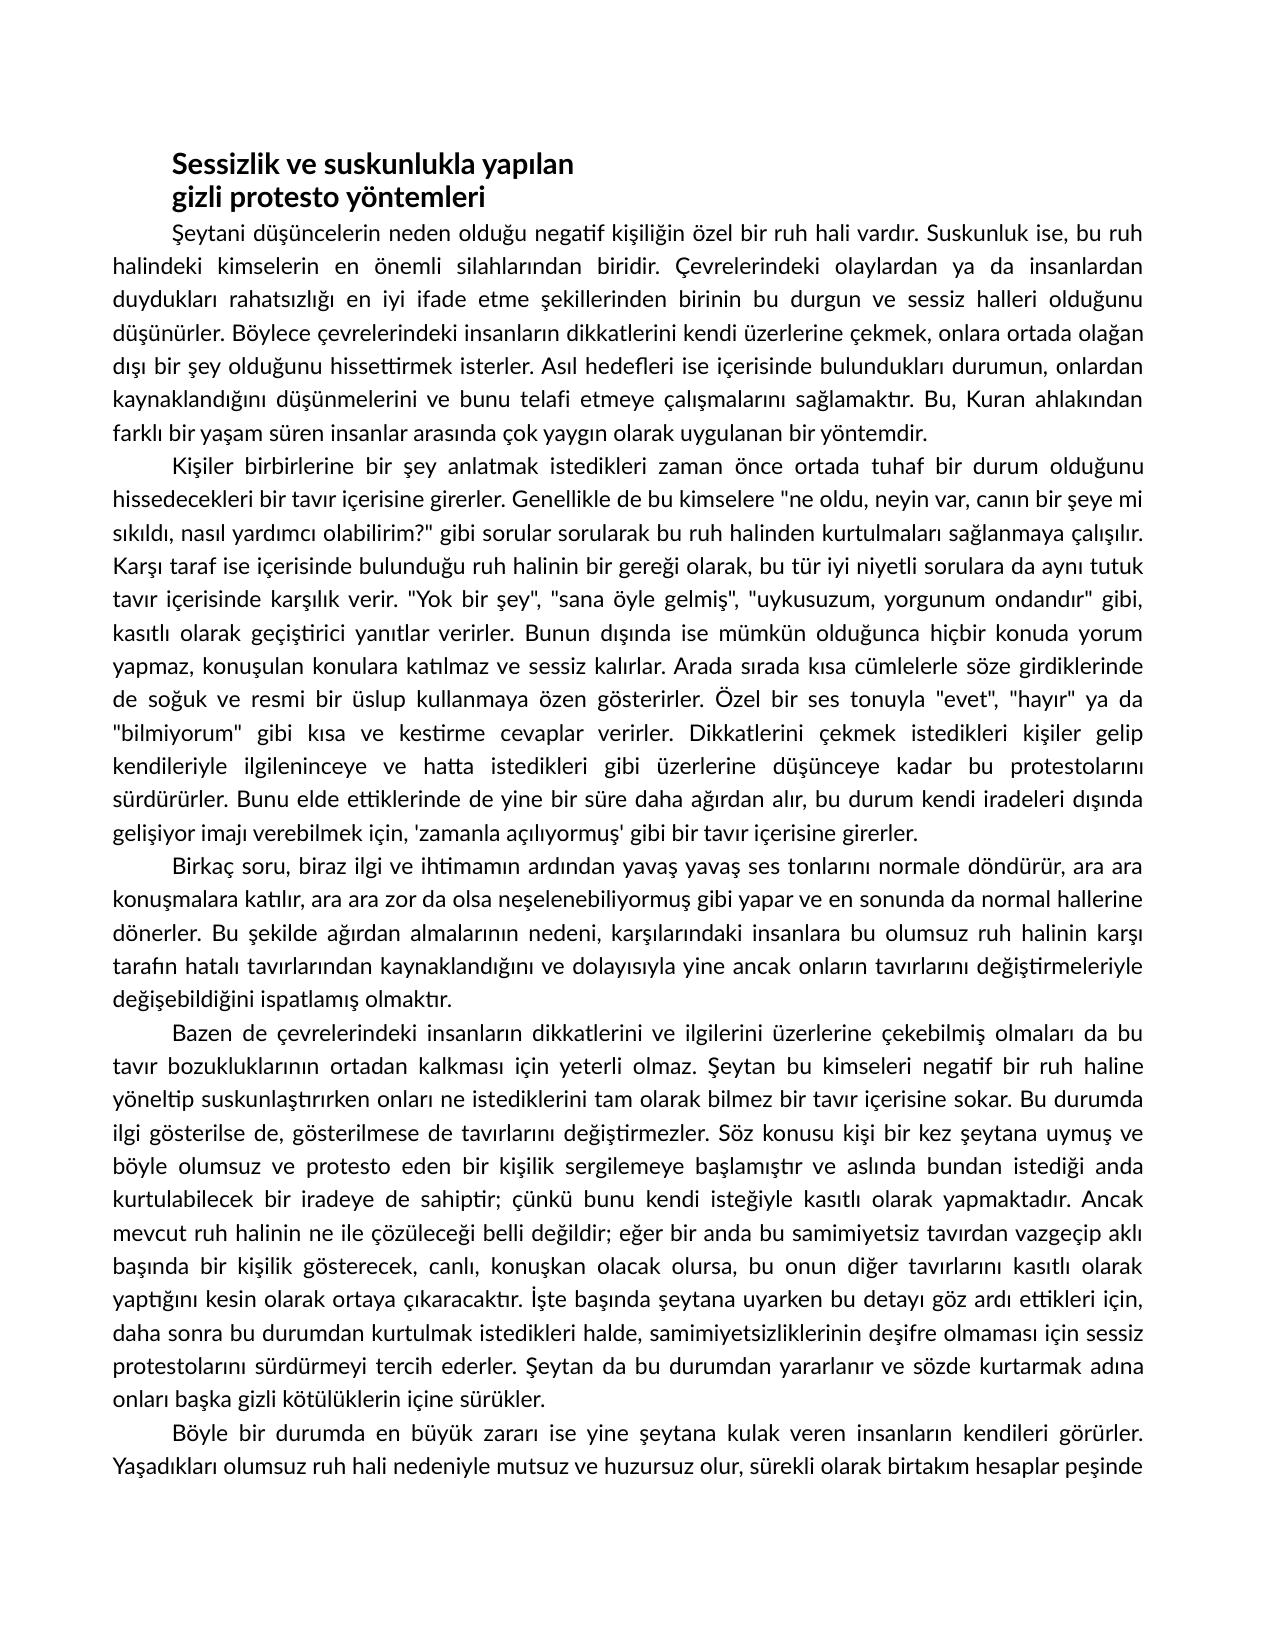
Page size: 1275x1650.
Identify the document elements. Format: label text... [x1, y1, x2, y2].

text Bazen de çevrelerindeki insanların dikkatlerini ve ilgilerini üzerlerine çekebilmiş olmaları da bu tavır bozukluklarının ortadan kalkması için yeterli olmaz. Şeytan bu kimseleri negatif bir ruh haline yöneltip suskunlaştırırken onları ne istediklerini tam olarak bilmez bir tavır içerisine sokar. Bu durumda ilgi gösterilse de, gösterilmese de tavırlarını değiştirmezler. Söz konusu kişi bir kez şeytana uymuş ve böyle olumsuz ve protesto eden bir kişilik sergilemeye başlamıştır ve aslında bundan istediği anda kurtulabilecek bir iradeye de sahiptir; çünkü bunu kendi isteğiyle kasıtlı olarak yapmaktadır. Ancak mevcut ruh halinin ne ile çözüleceği belli değildir; eğer bir anda bu samimiyetsiz tavırdan vazgeçip aklı başında bir kişilik gösterecek, canlı, konuşkan olacak olursa, bu onun diğer tavırlarını kasıtlı olarak yaptığını kesin olarak ortaya çıkaracaktır. İşte başında şeytana uyarken bu detayı göz ardı ettikleri için, daha sonra bu durumdan kurtulmak istedikleri halde, samimiyetsizliklerinin deşifre olmaması için sessiz protestolarını sürdürmeyi tercih ederler. Şeytan da bu durumdan yararlanır ve sözde kurtarmak adına onları başka gizli kötülüklerin içine sürükler. [112, 1014, 1145, 1414]
text Böyle bir durumda en büyük zararı ise yine şeytana kulak veren insanların kendileri görürler. Yaşadıkları olumsuz ruh hali nedeniyle mutsuz ve huzursuz olur, sürekli olarak birtakım hesaplar peşinde [112, 1414, 1145, 1481]
text gizli protesto yöntemleri [112, 181, 1145, 214]
text Şeytani düşüncelerin neden olduğu negatif kişiliğin özel bir ruh hali vardır. Suskunluk ise, bu ruh halindeki kimselerin en önemli silahlarından biridir. Çevrelerindeki olaylardan ya da insanlardan duydukları rahatsızlığı en iyi ifade etme şekillerinden birinin bu durgun ve sessiz halleri olduğunu düşünürler. Böylece çevrelerindeki insanların dikkatlerini kendi üzerlerine çekmek, onlara ortada olağan dışı bir şey olduğunu hissettirmek isterler. Asıl hedefleri ise içerisinde bulundukları durumun, onlardan kaynaklandığını düşünmelerini ve bunu telafi etmeye çalışmalarını sağlamaktır. Bu, Kuran ahlakından farklı bir yaşam süren insanlar arasında çok yaygın olarak uygulanan bir yöntemdir. [112, 214, 1145, 448]
text Birkaç soru, biraz ilgi ve ihtimamın ardından yavaş yavaş ses tonlarını normale döndürür, ara ara konuşmalara katılır, ara ara zor da olsa neşelenebiliyormuş gibi yapar ve en sonunda da normal hallerine dönerler. Bu şekilde ağırdan almalarının nedeni, karşılarındaki insanlara bu olumsuz ruh halinin karşı tarafın hatalı tavırlarından kaynaklandığını ve dolayısıyla yine ancak onların tavırlarını değiştirmeleriyle değişebildiğini ispatlamış olmaktır. [112, 848, 1145, 1014]
text Sessizlik ve suskunlukla yapılan [112, 148, 1145, 181]
text Kişiler birbirlerine bir şey anlatmak istedikleri zaman önce ortada tuhaf bir durum olduğunu hissedecekleri bir tavır içerisine girerler. Genellikle de bu kimselere "ne oldu, neyin var, canın bir şeye mi sıkıldı, nasıl yardımcı olabilirim?" gibi sorular sorularak bu ruh halinden kurtulmaları sağlanmaya çalışılır. Karşı taraf ise içerisinde bulunduğu ruh halinin bir gereği olarak, bu tür iyi niyetli sorulara da aynı tutuk tavır içerisinde karşılık verir. "Yok bir şey", "sana öyle gelmiş", "uykusuzum, yorgunum ondandır" gibi, kasıtlı olarak geçiştirici yanıtlar verirler. Bunun dışında ise mümkün olduğunca hiçbir konuda yorum yapmaz, konuşulan konulara katılmaz ve sessiz kalırlar. Arada sırada kısa cümlelerle söze girdiklerinde de soğuk ve resmi bir üslup kullanmaya özen gösterirler. Özel bir ses tonuyla "evet", "hayır" ya da "bilmiyorum" gibi kısa ve kestirme cevaplar verirler. Dikkatlerini çekmek istedikleri kişiler gelip kendileriyle ilgileninceye ve hatta istedikleri gibi üzerlerine düşünceye kadar bu protestolarını sürdürürler. Bunu elde ettiklerinde de yine bir süre daha ağırdan alır, bu durum kendi iradeleri dışında gelişiyor imajı verebilmek için, 'zamanla açılıyormuş' gibi bir tavır içerisine girerler. [112, 448, 1145, 848]
